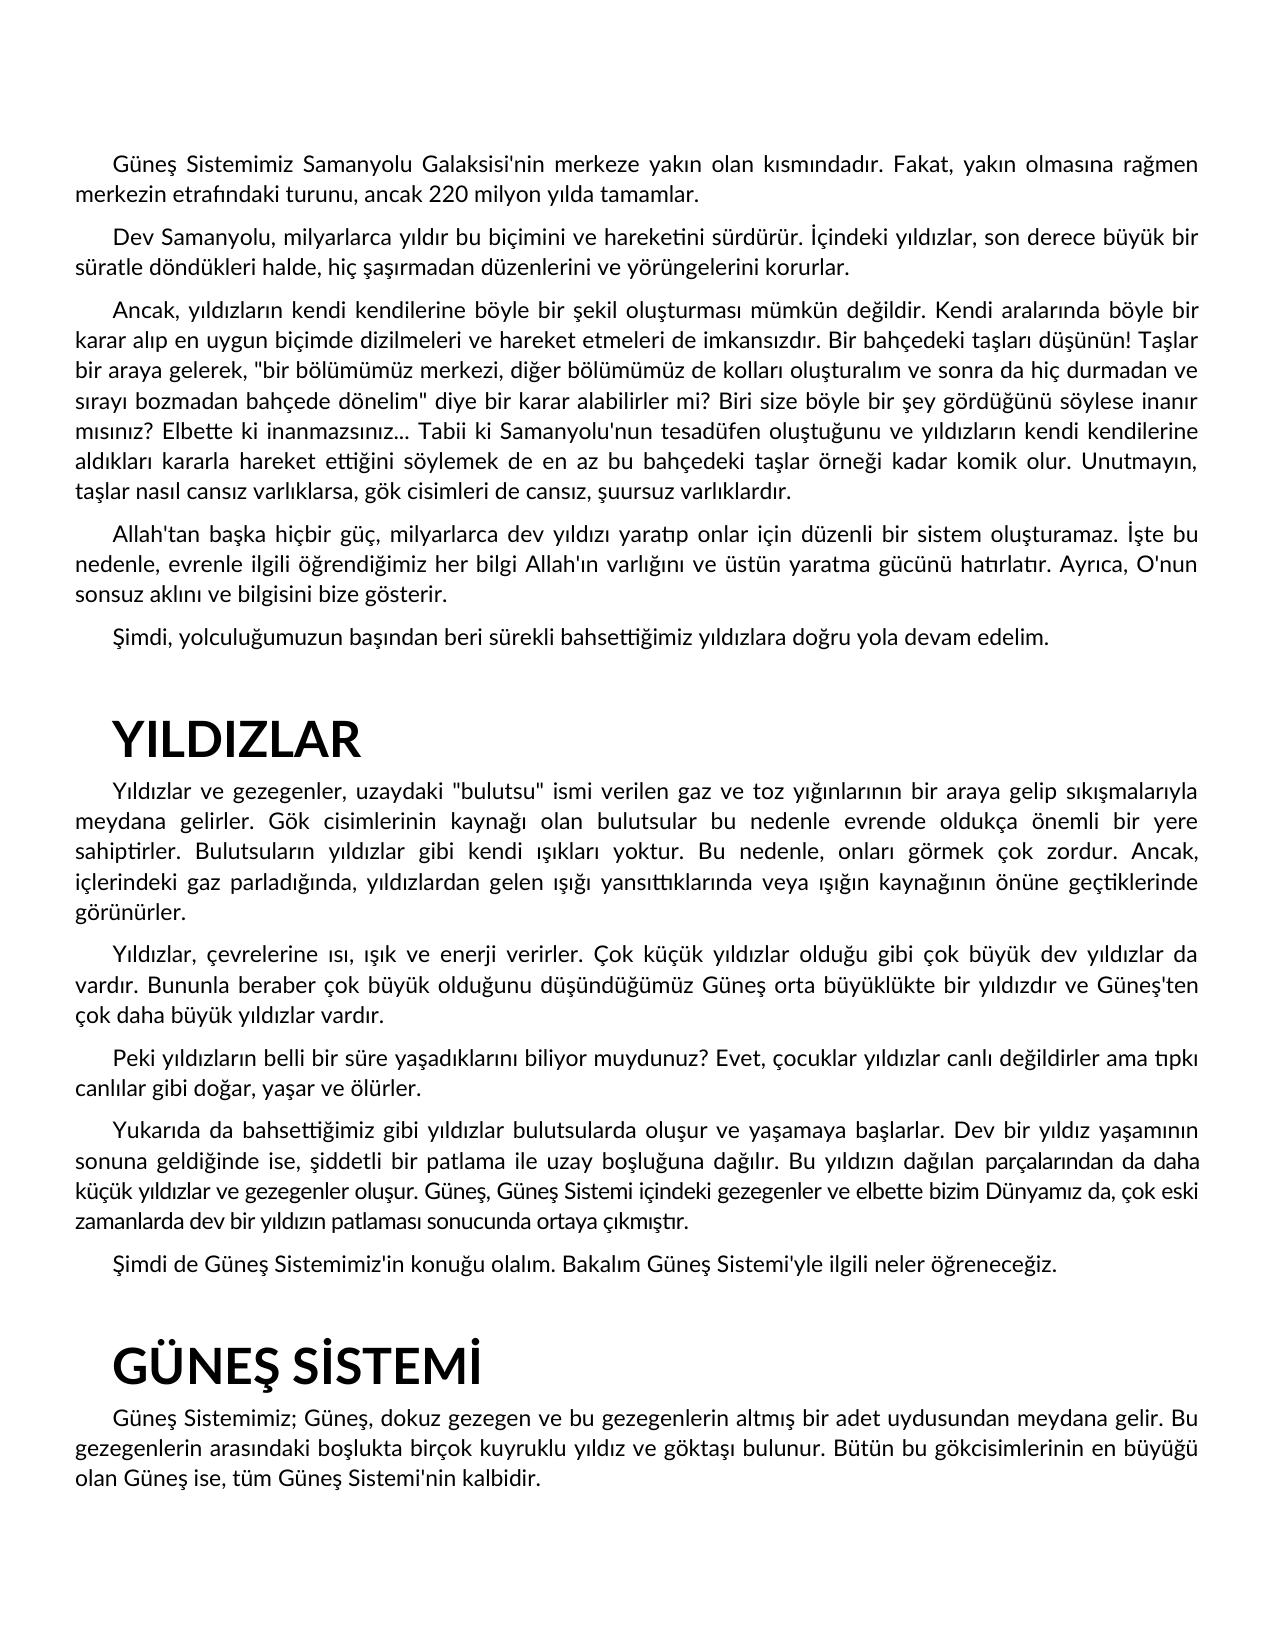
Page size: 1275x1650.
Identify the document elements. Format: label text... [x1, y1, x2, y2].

text Yukarıda da bahsettiğimiz gibi yıldızlar bulutsularda oluşur ve yaşamaya başlarlar. Dev bir yıldız yaşamının sonuna geldiğinde ise, şiddetli bir patlama ile uzay boşluğuna dağılır. Bu yıldızın dağılan parçalarından da daha küçük yıldızlar ve gezegenler oluşur. Güneş, Güneş Sistemi içindeki gezegenler ve elbette bizim Dünyamız da, çok eski zamanlarda dev bir yıldızın patlaması sonucunda ortaya çıkmıştır. [75, 1116, 1200, 1234]
text Ancak, yıldızların kendi kendilerine böyle bir şekil oluşturması mümkün değildir. Kendi aralarında böyle bir karar alıp en uygun biçimde dizilmeleri ve hareket etmeleri de imkansızdır. Bir bahçedeki taşları düşünün! Taşlar bir araya gelerek, "bir bölümümüz merkezi, diğer bölümümüz de kolları oluşturalım ve sonra da hiç durmadan ve sırayı bozmadan bahçede dönelim" diye bir karar alabilirler mi? Biri size böyle bir şey gördüğünü söylese inanır mısınız? Elbette ki inanmazsınız... Tabii ki Samanyolu'nun tesadüfen oluştuğunu ve yıldızların kendi kendilerine aldıkları kararla hareket ettiğini söylemek de en az bu bahçedeki taşlar örneği kadar komik olur. Unutmayın, taşlar nasıl cansız varlıklarsa, gök cisimleri de cansız, şuursuz varlıklardır. [75, 296, 1200, 504]
text Şimdi, yolculuğumuzun başından beri sürekli bahsettiğimiz yıldızlara doğru yola devam edelim. [75, 623, 1200, 650]
text Güneş Sistemimiz Samanyolu Galaksisi'nin merkeze yakın olan kısmındadır. Fakat, yakın olmasına rağmen merkezin etrafındaki turunu, ancak 220 milyon yılda tamamlar. [75, 150, 1200, 208]
subtitle YILDIZLAR [112, 708, 1200, 768]
text Peki yıldızların belli bir süre yaşadıklarını biliyor muydunuz? Evet, çocuklar yıldızlar canlı değildirler ama tıpkı canlılar gibi doğar, yaşar ve ölürler. [75, 1043, 1200, 1101]
subtitle GÜNEŞ SİSTEMİ [112, 1335, 1200, 1395]
text Yıldızlar ve gezegenler, uzaydaki "bulutsu" ismi verilen gaz ve toz yığınlarının bir araya gelip sıkışmalarıyla meydana gelirler. Gök cisimlerinin kaynağı olan bulutsular bu nedenle evrende oldukça önemli bir yere sahiptirler. Bulutsuların yıldızlar gibi kendi ışıkları yoktur. Bu nedenle, onları görmek çok zordur. Ancak, içlerindeki gaz parladığında, yıldızlardan gelen ışığı yansıttıklarında veya ışığın kaynağının önüne geçtiklerinde görünürler. [75, 777, 1200, 925]
text Dev Samanyolu, milyarlarca yıldır bu biçimini ve hareketini sürdürür. İçindeki yıldızlar, son derece büyük bir süratle döndükleri halde, hiç şaşırmadan düzenlerini ve yörüngelerini korurlar. [75, 223, 1200, 281]
text Güneş Sistemimiz; Güneş, dokuz gezegen ve bu gezegenlerin altmış bir adet uydusundan meydana gelir. Bu gezegenlerin arasındaki boşlukta birçok kuyruklu yıldız ve göktaşı bulunur. Bütün bu gökcisimlerinin en büyüğü olan Güneş ise, tüm Güneş Sistemi'nin kalbidir. [75, 1403, 1200, 1491]
text Allah'tan başka hiçbir güç, milyarlarca dev yıldızı yaratıp onlar için düzenli bir sistem oluşturamaz. İşte bu nedenle, evrenle ilgili öğrendiğimiz her bilgi Allah'ın varlığını ve üstün yaratma gücünü hatırlatır. Ayrıca, O'nun sonsuz aklını ve bilgisini bize gösterir. [75, 520, 1200, 608]
text Yıldızlar, çevrelerine ısı, ışık ve enerji verirler. Çok küçük yıldızlar olduğu gibi çok büyük dev yıldızlar da vardır. Bununla beraber çok büyük olduğunu düşündüğümüz Güneş orta büyüklükte bir yıldızdır ve Güneş'ten çok daha büyük yıldızlar vardır. [75, 940, 1200, 1028]
text Şimdi de Güneş Sistemimiz'in konuğu olalım. Bakalım Güneş Sistemi'yle ilgili neler öğreneceğiz. [75, 1249, 1200, 1277]
